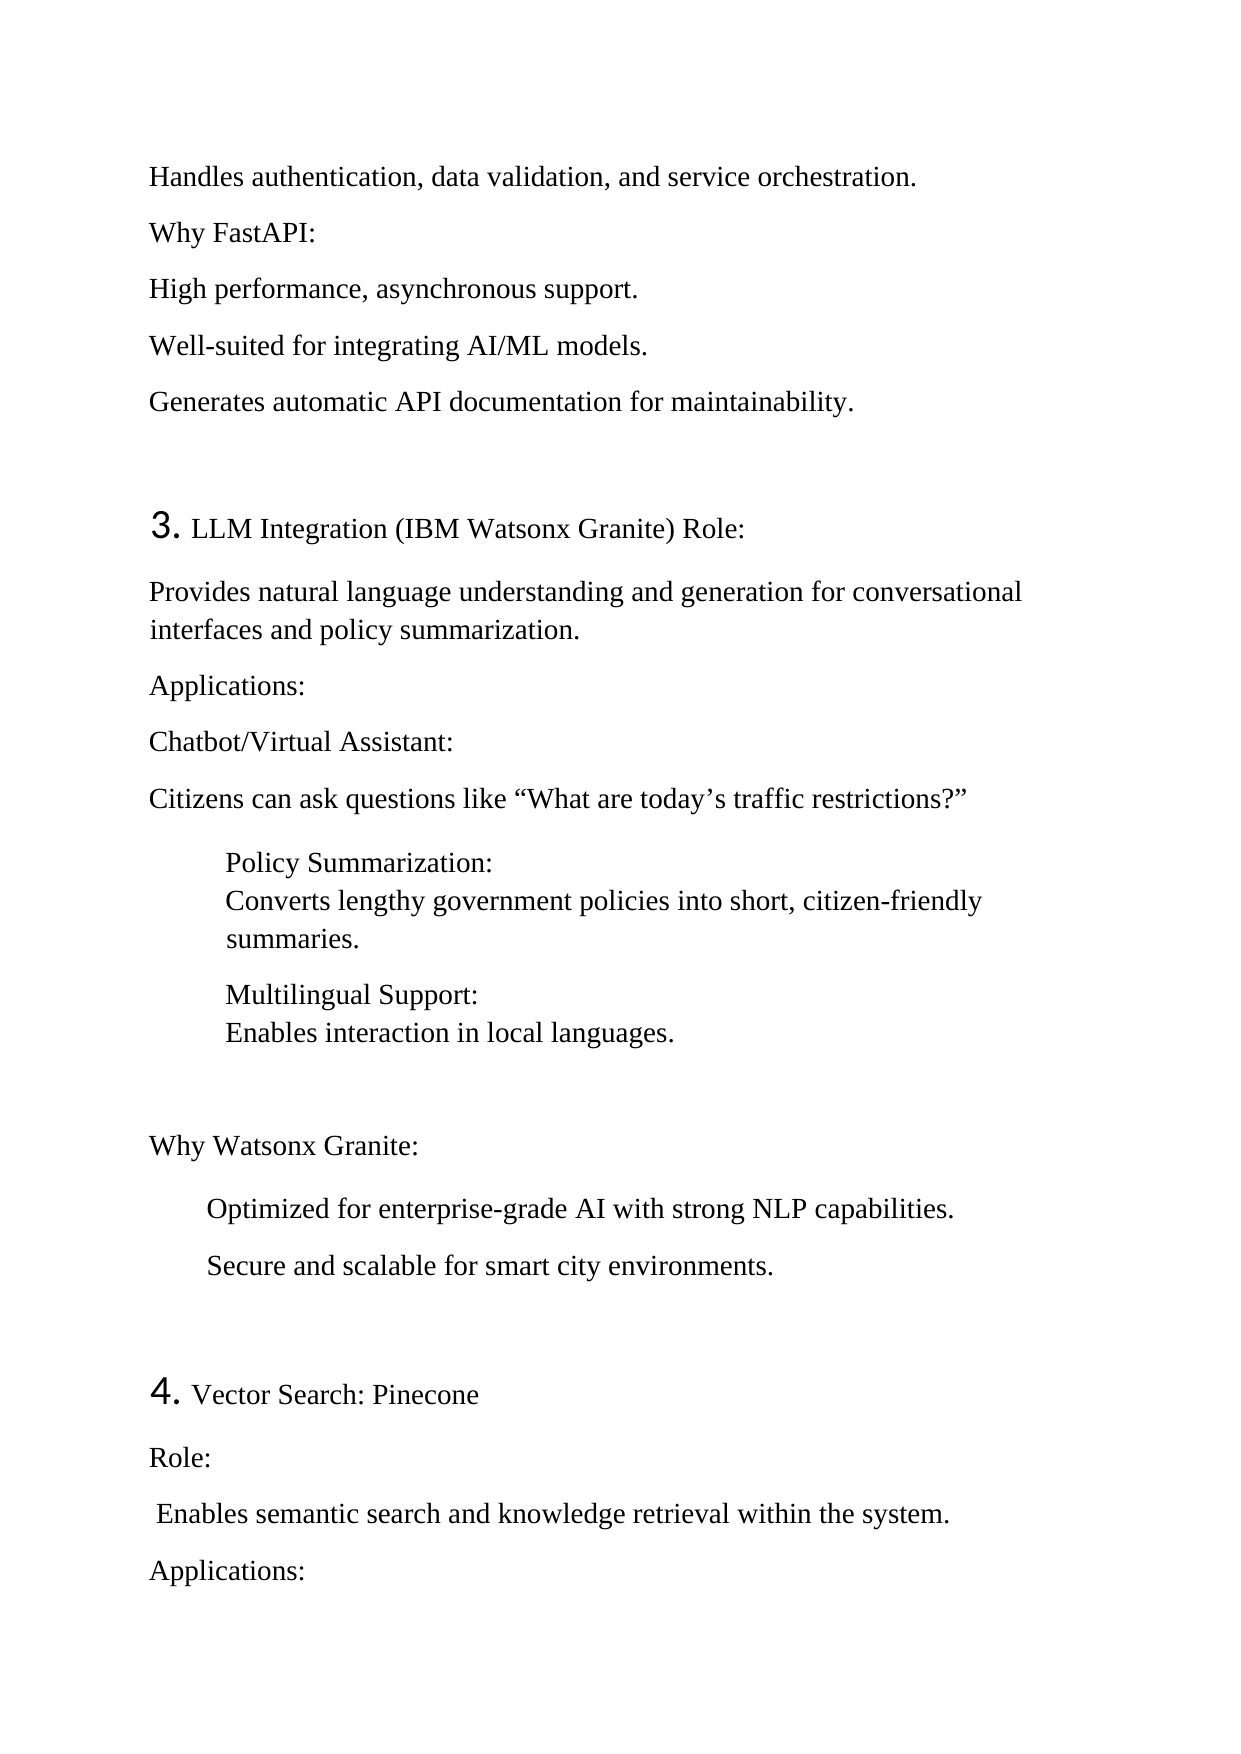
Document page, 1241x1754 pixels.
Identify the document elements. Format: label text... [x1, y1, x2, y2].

list LLM Integration (IBM Watsonx Granite) Role: [150, 498, 1018, 548]
text Applications: [148, 1553, 1089, 1586]
list Multilingual Support: [187, 977, 1089, 1011]
text Converts lengthy government policies into short, citizen-friendly summaries. [225, 883, 1089, 954]
text Role: [148, 1440, 1089, 1473]
text Generates automatic API documentation for maintainability. [148, 384, 1089, 418]
text Why Watsonx Granite: [148, 1128, 1089, 1162]
list Secure and scalable for smart city environments. [169, 1248, 1085, 1281]
text Enables interaction in local languages. [225, 1015, 1089, 1048]
text High performance, asynchronous support. [148, 272, 1089, 305]
list Optimized for enterprise-grade AI with strong NLP capabilities. [169, 1191, 1085, 1225]
text Enables semantic search and knowledge retrieval within the system. [148, 1496, 1089, 1530]
text Applications: [148, 668, 1089, 702]
text Chatbot/Virtual Assistant: [148, 724, 1089, 758]
list Vector Search: Pinecone [150, 1364, 1018, 1415]
text Handles authentication, data validation, and service orchestration. [148, 159, 1089, 192]
text Provides natural language understanding and generation for conversational interfaces and policy summarization. [148, 574, 1089, 645]
text Why FastAPI: [148, 215, 1089, 249]
list Policy Summarization: [187, 845, 1089, 879]
text Citizens can ask questions like “What are today’s traffic restrictions?” [148, 781, 1089, 814]
text Well-suited for integrating AI/ML models. [148, 328, 1089, 362]
